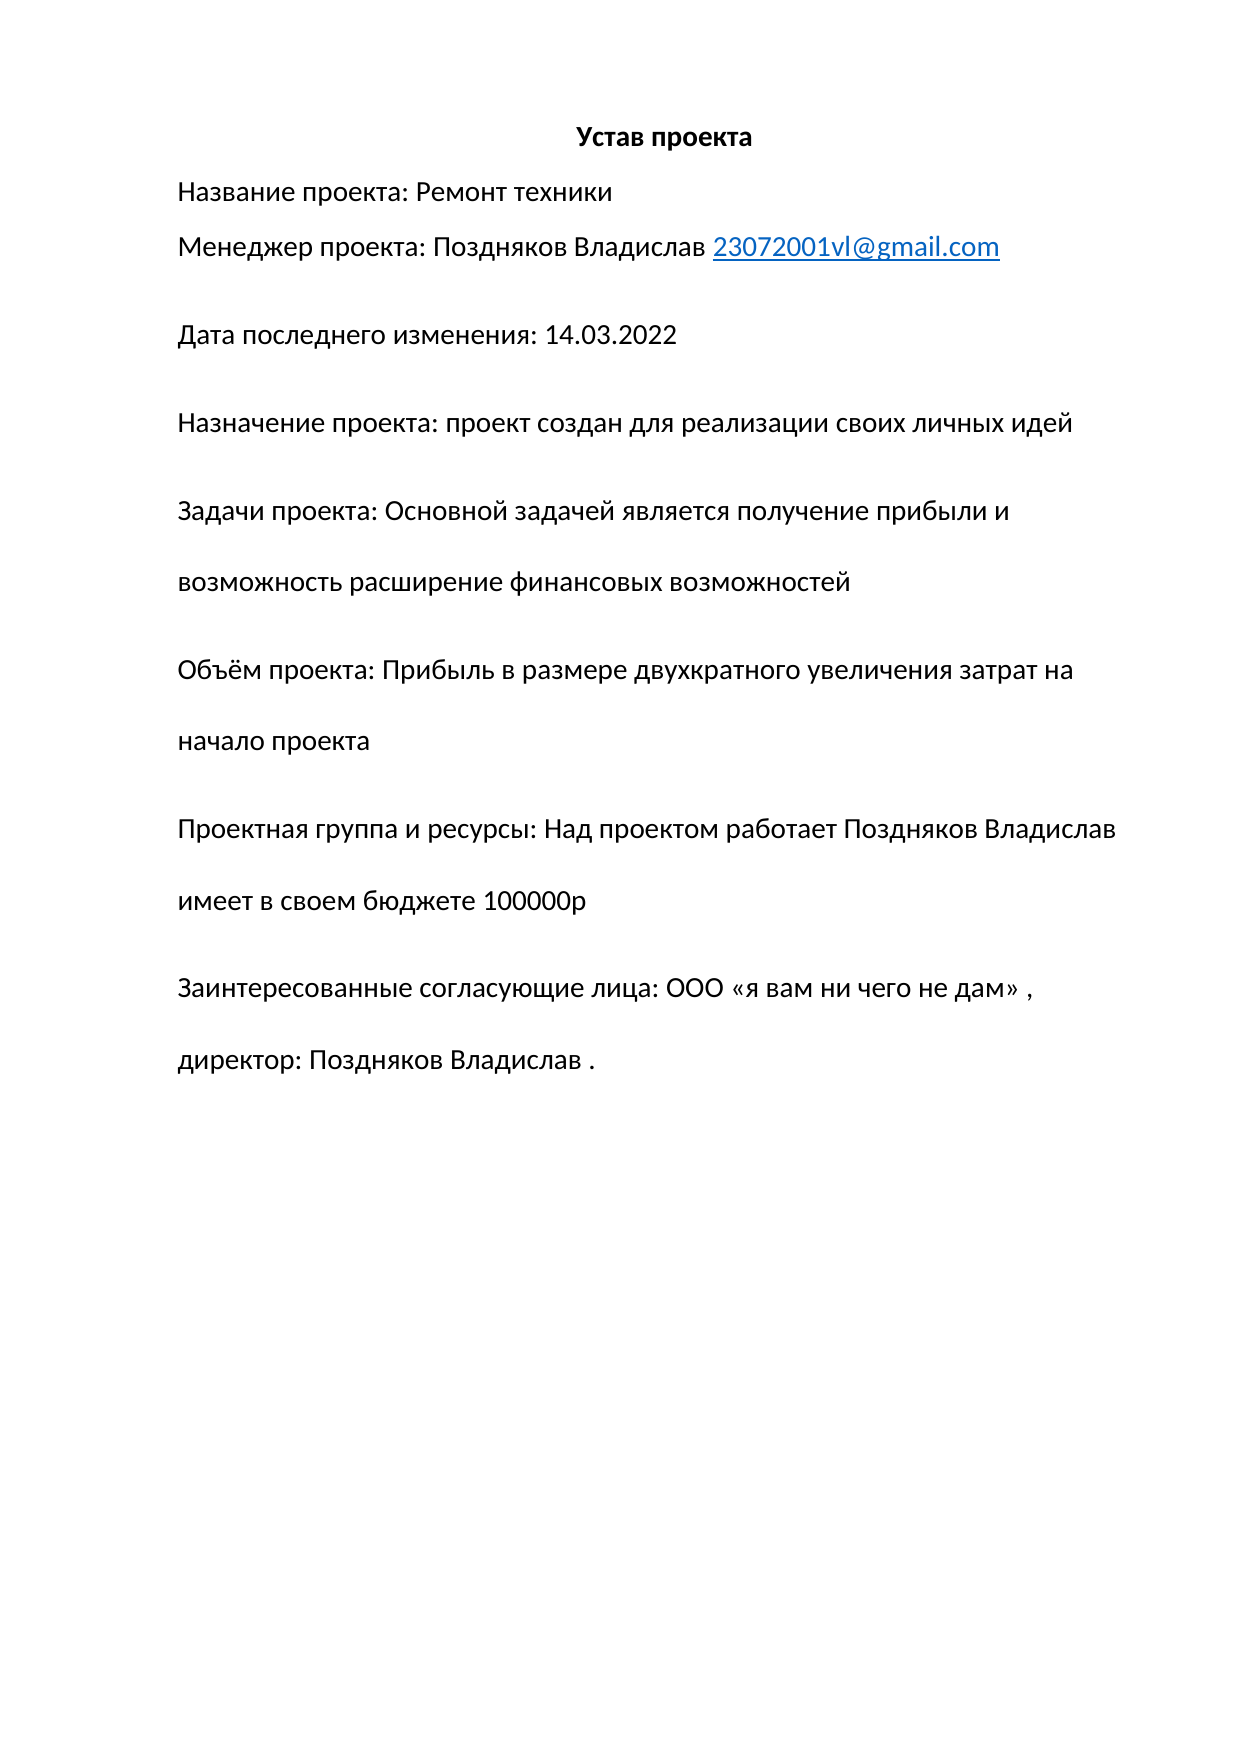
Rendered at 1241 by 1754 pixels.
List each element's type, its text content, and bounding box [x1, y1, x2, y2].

text Менеджер проекта: Поздняков Владислав 23072001vl@gmail.com [177, 228, 1152, 264]
text Устав проекта [177, 118, 1152, 154]
text Проектная группа и ресурсы: Над проектом работает Поздняков Владислав имеет в своем бюджете 100000р [177, 810, 1152, 917]
text Задачи проекта: Основной задачей является получение прибыли и возможность расширение финансовых возможностей [177, 492, 1152, 599]
text Назначение проекта: проект создан для реализации своих личных идей [177, 404, 1152, 440]
text Название проекта: Ремонт техники [177, 173, 1152, 209]
text Заинтересованные согласующие лица: ООО «я вам ни чего не дам» , директор: Поздняков Владислав . [177, 969, 1152, 1076]
text Объём проекта: Прибыль в размере двухкратного увеличения затрат на начало проекта [177, 651, 1152, 758]
text Дата последнего изменения: 14.03.2022 [177, 316, 1152, 352]
